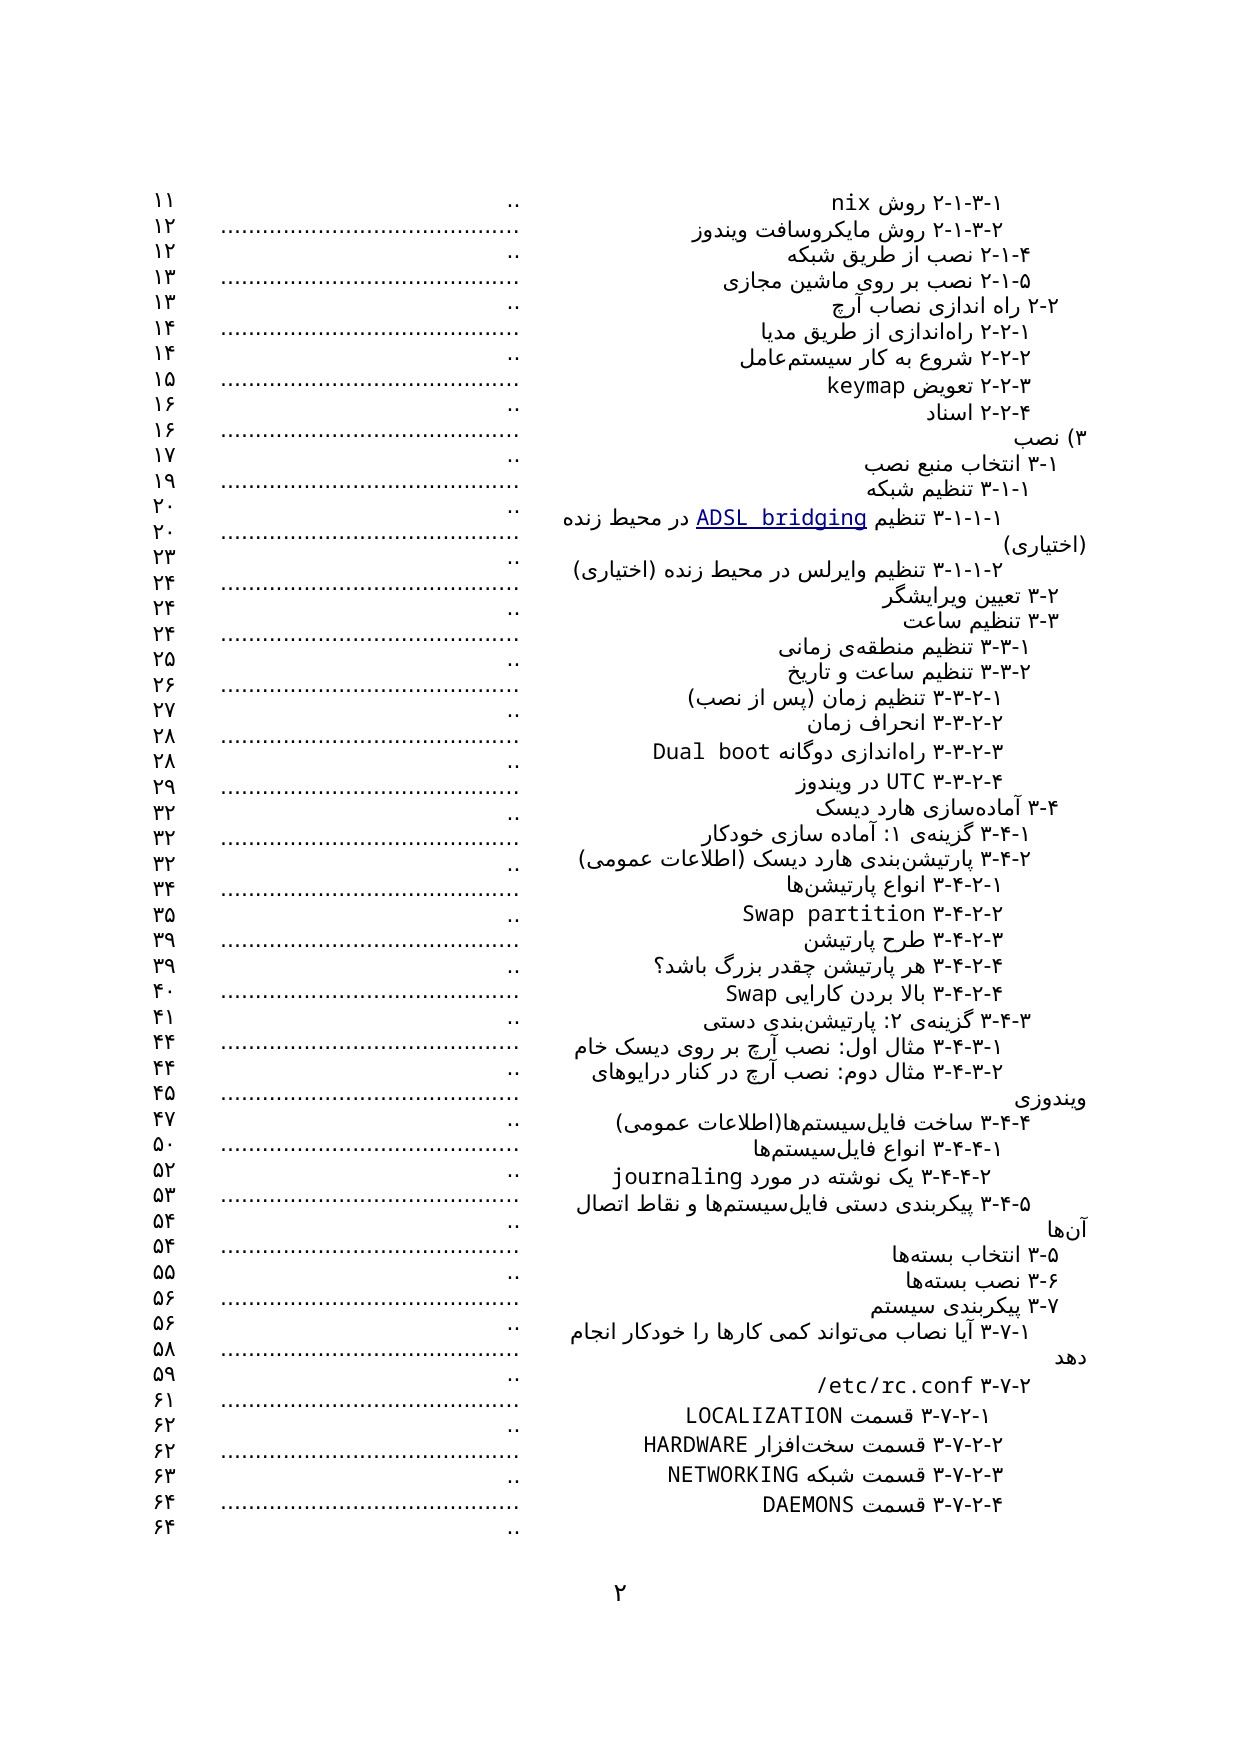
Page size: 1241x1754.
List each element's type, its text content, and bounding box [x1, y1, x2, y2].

table_header ۱۱ ۱۲ ۱۲ ۱۳ ۱۳ ۱۴ ۱۴ ۱۵ ۱۶ ۱۶ ۱۷ ۱۹ ۲۰ ۲۰ ۲۳ ۲۴ ۲۴ ۲۴ ۲۵ ۲۶ ۲۷ ۲۸ ۲۸ ۲۹ ۳۲ ۳۲ ۳۲ ۳۴ ۳۵ ۳۹ ۳۹ ۴۰ ۴۱ ۴۴ ۴۴ ۴۵ ۴۷ ۵۰ ۵۲ ۵۳ ۵۴ ۵۴ ۵۵ ۵۶ ۵۶ ۵۸ ۵۹ ۶۱ ۶۲ ۶۲ ۶۳ ۶۴ ۶۴ [147, 181, 211, 1546]
table_header .. ….......................................... ….......................................... ….......................................... ….......................................... ….......................................... ….......................................... ….......................................... ….......................................... ….......................................... ….......................................... ….......................................... ….......................................... ….......................................... ….......................................... ….......................................... ….......................................... ….......................................... ….......................................... ….......................................... ….......................................... ….......................................... ….......................................... ….......................................... ….......................................... ….......................................... ….......................................... [211, 181, 526, 1546]
table_header ۱) مقدمه ۱-۱ معرفی ۱-۱-۱ نقاط برجسته‌ی آرچ‌لینوکس ۱-۲ گواهی ۱-۳ راه آرچ ۱-۴ درباره این راهنما ۲) آماده سازی ۲-۱ گرفتن آخرین رسانه‌ی(media) نصب ۲-۱-۱ بررسی صحت فایل دانلود شده ۲-۱-۲ نصاب CD ۲-۱-۳ دیوایس حافظه فلش یا USB stick ۲-۱-۳-۱ روش nix ۲-۱-۳-۲ روش مایکروسافت ویندوز ۲-۱-۴ نصب از طریق شبکه ۲-۱-۵ نصب بر روی ماشین مجازی ۲-۲ راه اندازی نصاب آرچ ۲-۲-۱ راه‌اندازی از طریق مدیا ۲-۲-۲ شروع به کار سیستم‌عامل ۲-۲-۳ تعویض keymap ۲-۲-۴ اسناد ۳) نصب ۳-۱ انتخاب منبع نصب ۳-۱-۱ تنظیم شبکه ۳-۱-۱-۱ تنظیم ADSL bridging در محیط زنده (اختیاری) ۳-۱-۱-۲ تنظیم وایرلس در محیط زنده (اختیاری) ۳-۲ تعیین ویرایشگر ۳-۳ تنظیم ساعت ۳-۳-۱ تنظیم منطقه‌ی زمانی ۳-۳-۲ تنظیم ساعت و تاریخ ۳-۳-۲-۱ تنظیم زمان (پس از نصب) ۳-۳-۲-۲ انحراف زمان ۳-۳-۲-۳ راه‌اندازی دوگانه Dual boot ۳-۳-۲-۴ UTC در ویندوز ۳-۴ آماده‌سازی هارد‌ دیسک ۳-۴-۱ گزینه‌ی ۱: آماده سازی خودکار ۳-۴-۲ پارتیشن‌بندی هارد دیسک (اطلاعات عمومی) ۳-۴-۲-۱ انواع پارتیشن‌ها ۳-۴-۲-۲ Swap partition ۳-۴-۲-۳ طرح پارتیشن‌ ۳-۴-۲-۴ هر پارتیشن چقدر بزرگ باشد؟ ۳-۴-۲-۴ بالا بردن کارایی Swap ۳-۴-۳ گزینه‌ی ۲: پارتیشن‌بندی دستی ۳-۴-۳-۱ مثال اول: نصب آرچ بر روی دیسک خام ۳-۴-۳-۲ مثال دوم: نصب آرچ در کنار درایوهای ویندوزی ۳-۴-۴ ساخت فایل‌سیستم‌ها(اطلاعات عمومی) ۳-۴-۴-۱ انواع فایل‌سیستم‌ها ۳-۴-۴-۲ یک نوشته در مورد journaling ۳-۴-۵ پیکربندی دستی فایل‌سیستم‌ها و نقاط اتصال‌ آن‌ها ۳-۵ انتخاب بسته‌ها ۳-۶ نصب بسته‌ها ۳-۷ پیکربندی سیستم ۳-۷-۱ آیا نصاب می‌تواند کمی کارها را خودکار انجام دهد ۳-۷-۲ ‎/etc/rc.conf ۳-۷-۲-۱ قسمت LOCALIZATION ۳-۷-۲-۲ قسمت سخت‌افزار HARDWARE ۳-۷-۲-۳ قسمت شبکه NETWORKING ۳-۷-۲-۴ قسمت DAEMONS ۳-۷-۳ ‎/etc/fstab ۳-۷-۴ ‎/etc/mkinitcpio.conf ۳-۷-۵ ‎/etc/modprobe.d/modprobe.conf ۳-۷-۶ ‎/etc/resolv.conf ۳-۷-۷ ‎/etc/hosts ۳-۷-۸ ‎/etc/locale.gen ۳-۷-۹ آیینه‌های پک‌من Pacman Mirror ۳-۷-۱۰ کلمه‌ی عبور ریشه Root password ۳-۸ نصب ره‌انداز (Bootloader) ۳-۸-۱ گراب(GRand Unified Bootloader) ۳-۸-۱-۱ پیکربندی گراب ۳-۹ راه‌اندازی مجدد Reboot ۴) پس از نصب ۴-۱ به‌روزرسانی ۴-۱-۱ پیکربندی شبکه(در صورت لزوم) ۴-۱-۱-۱ Wired LAN ۴-۱-۱-۲ Wireless LAN ۴-۱-۱-۳ Proxy Server ۴-۱-۱-۴ Analog Modem, ISDN, and DSL (PPPoE)‎ ۴-۱-۲ به‌روزرسانی، سینک و ارتقاء سیستم توسط پک‌من ۴-۱-۲-۱ ‎/etc/pacman.conf ۴-۱-۲-۲ مخازن بسته‌ها ۴-۱-۲-۳ مخزن کاربران آرچ AUR ۴-۱-۳ ‎/etc/pacman.d/mirrorlist ۴-۱-۴ امتیازدهی به آیینه‌ها ۴-۱-۳-۱ Mirrorcheck برای داشتن بسته‌های به‌روز ۴-۱-۵ با پک‌من بیشتر آشنا شوید ۴-۱-۶ به‌روز کردن سیستم ۴-۱-۶-۱ نادیده‌گرفتن بسته‌ها ۴-۱-۶-۲ مدل انتشار غلطان آرچ ۴-۲ اضافه‌ کردن کاربر ۴-۲-۱ حذف حساب کاربری ۵) اضافات ۵-۱ نصب Yaourt ۵-۲ ساخت لینک به DVD و CDROM ۵-۳ Sudo ۵-۴ صدا ۵-۴-۱ ALSA ۵-۴-۱-۱ باز کردن کانال‌ها ۵-۴-۲ OSS ۵-۵ رابط گرافیکی کاربر ۵-۵-۱ نصب X ۵-۵-۲ نصب راه‌انداز ویدیویی ۵-۵-۲-۱ کارت‌های گرافیکی انویدیا ۵-۵-۲-۲ کارت‌های گرافیکی ATI ۵-۵-۳ نصب راه‌انداز‌های ورودی ۵-۵-۴ پیکربندی X (اختیاری) ۵-۵-۴-۱ صفحه‌کلید Non-US ۵-۵-۵ امتحان X ۵-۵-۵-۱ Message bus ۵-۵-۵-۲ Start X ۵-۵-۵-۳ در باب خطاها ۵-۵-۵-۴ احتیاج به کمک دارید؟ ۵-۵-۶ نصب فونت ۵-۵-۷ انتخاب و نصب یک رابط گرافیکی ۵-۵-۷-۱ نصب و راه‌اندازی KDE ۵-۵-۷-۲ نصب و راه‌اندازی Gnome ۵-۵-۷-۳ نصب و راه‌اندازی LXDE ۵-۵-۷-۴ نصب و راه‌اندازی Xfce ۵-۵-۷-۵ نصب و راه‌اندازی OpenBox ۵-۵-۷-۶ نصب و راه‌اندازی WMFS ۵-۶ دانگرید برنامه (اسکریپت دانگرید) ۵-۷ معرفی تعدادی برنامه‌ی کاربردی و محبوب پیوست ۱ chroot [526, 181, 1093, 1546]
